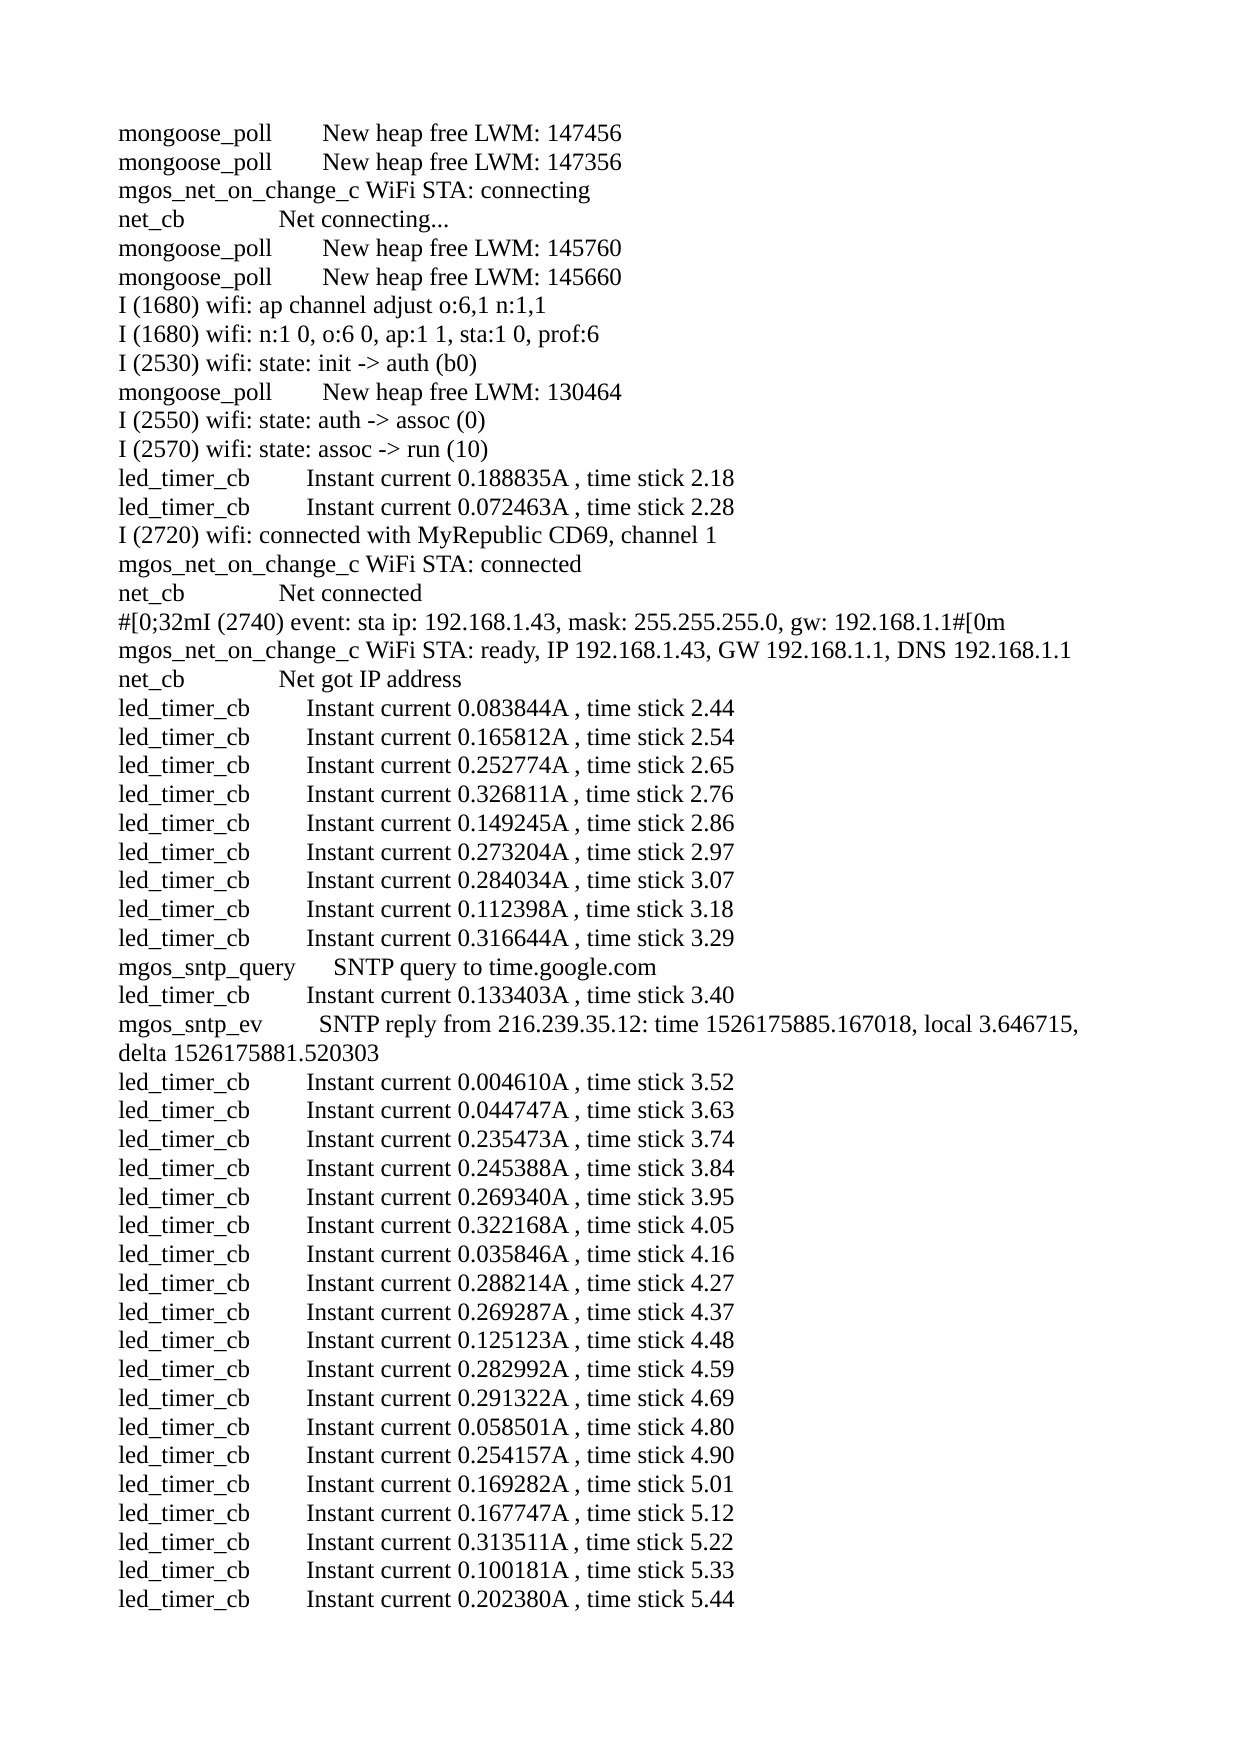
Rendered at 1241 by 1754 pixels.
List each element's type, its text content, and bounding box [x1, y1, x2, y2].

text led_timer_cb Instant current 0.254157A , time stick 4.90 [118, 1441, 1122, 1469]
text led_timer_cb Instant current 0.149245A , time stick 2.86 [118, 808, 1122, 837]
text led_timer_cb Instant current 0.112398A , time stick 3.18 [118, 894, 1122, 923]
text led_timer_cb Instant current 0.273204A , time stick 2.97 [118, 837, 1122, 866]
text led_timer_cb Instant current 0.072463A , time stick 2.28 [118, 492, 1122, 521]
text led_timer_cb Instant current 0.288214A , time stick 4.27 [118, 1268, 1122, 1297]
text I (2570) wifi: state: assoc -> run (10) [118, 434, 1122, 463]
text led_timer_cb Instant current 0.083844A , time stick 2.44 [118, 693, 1122, 722]
text mgos_net_on_change_c WiFi STA: connecting [118, 176, 1122, 204]
text I (2720) wifi: connected with MyRepublic CD69, channel 1 [118, 521, 1122, 549]
text led_timer_cb Instant current 0.269340A , time stick 3.95 [118, 1182, 1122, 1211]
text led_timer_cb Instant current 0.169282A , time stick 5.01 [118, 1469, 1122, 1498]
text mongoose_poll New heap free LWM: 130464 [118, 377, 1122, 406]
text led_timer_cb Instant current 0.035846A , time stick 4.16 [118, 1239, 1122, 1268]
text mgos_sntp_ev SNTP reply from 216.239.35.12: time 1526175885.167018, local 3.646715, delta 1526175881.520303 [118, 1009, 1122, 1067]
text led_timer_cb Instant current 0.284034A , time stick 3.07 [118, 866, 1122, 894]
text net_cb Net connected [118, 578, 1122, 607]
text led_timer_cb Instant current 0.269287A , time stick 4.37 [118, 1297, 1122, 1326]
text led_timer_cb Instant current 0.044747A , time stick 3.63 [118, 1096, 1122, 1124]
text mgos_net_on_change_c WiFi STA: ready, IP 192.168.1.43, GW 192.168.1.1, DNS 192.168.1.1 [118, 636, 1122, 664]
text led_timer_cb Instant current 0.202380A , time stick 5.44 [118, 1584, 1122, 1613]
text led_timer_cb Instant current 0.167747A , time stick 5.12 [118, 1498, 1122, 1527]
text led_timer_cb Instant current 0.133403A , time stick 3.40 [118, 981, 1122, 1009]
text mongoose_poll New heap free LWM: 145760 [118, 233, 1122, 262]
text led_timer_cb Instant current 0.252774A , time stick 2.65 [118, 751, 1122, 779]
text I (2530) wifi: state: init -> auth (b0) [118, 348, 1122, 377]
text led_timer_cb Instant current 0.291322A , time stick 4.69 [118, 1383, 1122, 1412]
text net_cb Net connecting... [118, 204, 1122, 233]
text mgos_net_on_change_c WiFi STA: connected [118, 549, 1122, 578]
text net_cb Net got IP address [118, 664, 1122, 693]
text led_timer_cb Instant current 0.245388A , time stick 3.84 [118, 1153, 1122, 1182]
text led_timer_cb Instant current 0.058501A , time stick 4.80 [118, 1412, 1122, 1441]
text led_timer_cb Instant current 0.165812A , time stick 2.54 [118, 722, 1122, 751]
text led_timer_cb Instant current 0.322168A , time stick 4.05 [118, 1211, 1122, 1239]
text led_timer_cb Instant current 0.235473A , time stick 3.74 [118, 1124, 1122, 1153]
text led_timer_cb Instant current 0.004610A , time stick 3.52 [118, 1067, 1122, 1096]
text I (1680) wifi: ap channel adjust o:6,1 n:1,1 [118, 291, 1122, 319]
text led_timer_cb Instant current 0.326811A , time stick 2.76 [118, 779, 1122, 808]
text #[0;32mI (2740) event: sta ip: 192.168.1.43, mask: 255.255.255.0, gw: 192.168.1.1#[0m [118, 607, 1122, 636]
text I (1680) wifi: n:1 0, o:6 0, ap:1 1, sta:1 0, prof:6 [118, 319, 1122, 348]
text mongoose_poll New heap free LWM: 147456 [118, 118, 1122, 147]
text led_timer_cb Instant current 0.125123A , time stick 4.48 [118, 1326, 1122, 1354]
text led_timer_cb Instant current 0.188835A , time stick 2.18 [118, 463, 1122, 492]
text I (2550) wifi: state: auth -> assoc (0) [118, 406, 1122, 434]
text led_timer_cb Instant current 0.100181A , time stick 5.33 [118, 1556, 1122, 1584]
text mongoose_poll New heap free LWM: 147356 [118, 147, 1122, 176]
text led_timer_cb Instant current 0.313511A , time stick 5.22 [118, 1527, 1122, 1556]
text led_timer_cb Instant current 0.316644A , time stick 3.29 [118, 923, 1122, 952]
text mongoose_poll New heap free LWM: 145660 [118, 262, 1122, 291]
text led_timer_cb Instant current 0.282992A , time stick 4.59 [118, 1354, 1122, 1383]
text mgos_sntp_query SNTP query to time.google.com [118, 952, 1122, 981]
